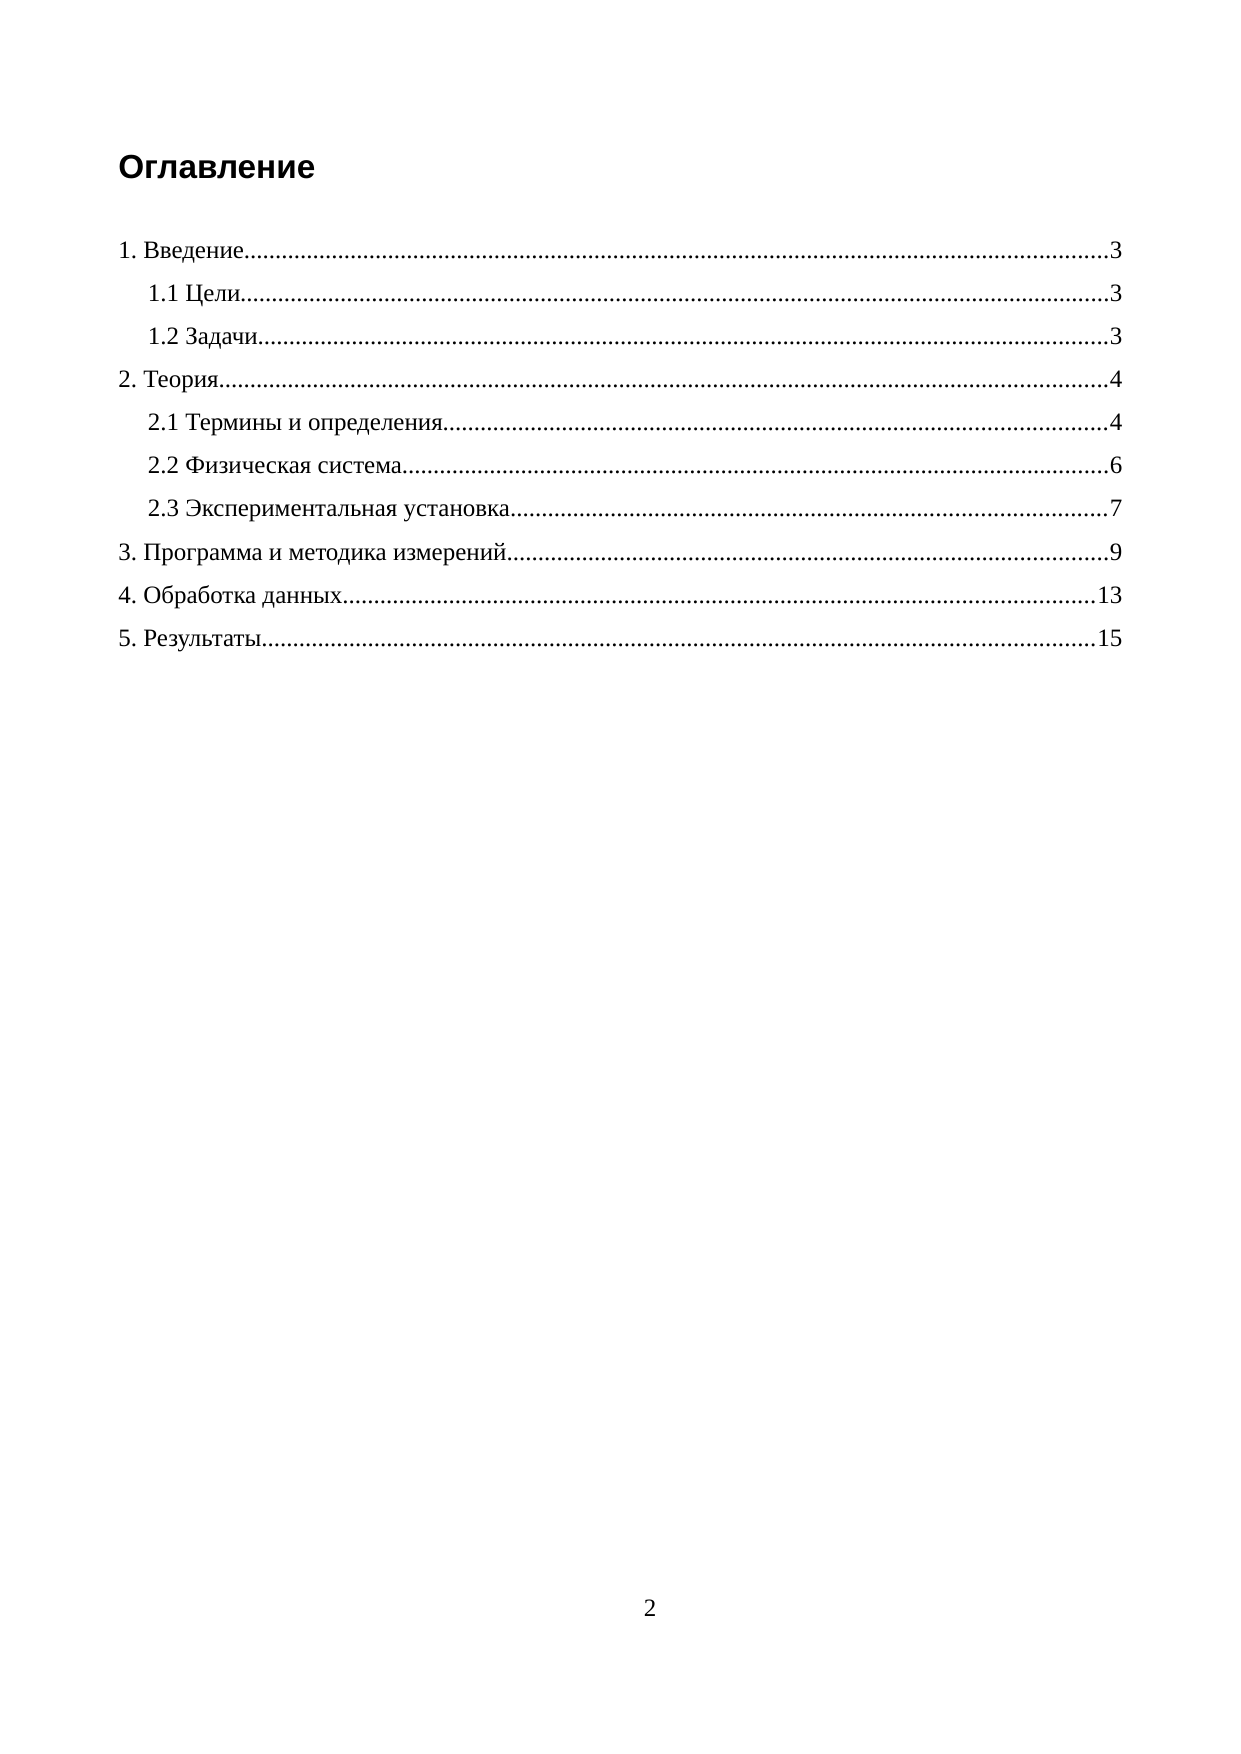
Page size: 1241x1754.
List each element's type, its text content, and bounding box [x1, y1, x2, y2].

text 1.1 Цели 3 [148, 278, 1122, 307]
text 2. Теория 4 [118, 364, 1122, 393]
text 1.2 Задачи 3 [148, 321, 1122, 350]
text 2.3 Экспериментальная установка 7 [148, 493, 1122, 522]
text 1. Введение 3 [118, 235, 1122, 263]
text 5. Результаты 15 [118, 623, 1122, 652]
text 4. Обработка данных 13 [118, 580, 1122, 608]
text 2.2 Физическая система 6 [148, 450, 1122, 479]
subtitle Оглавление [118, 148, 1122, 186]
text 2.1 Термины и определения 4 [148, 407, 1122, 436]
text 3. Программа и методика измерений 9 [118, 537, 1122, 565]
